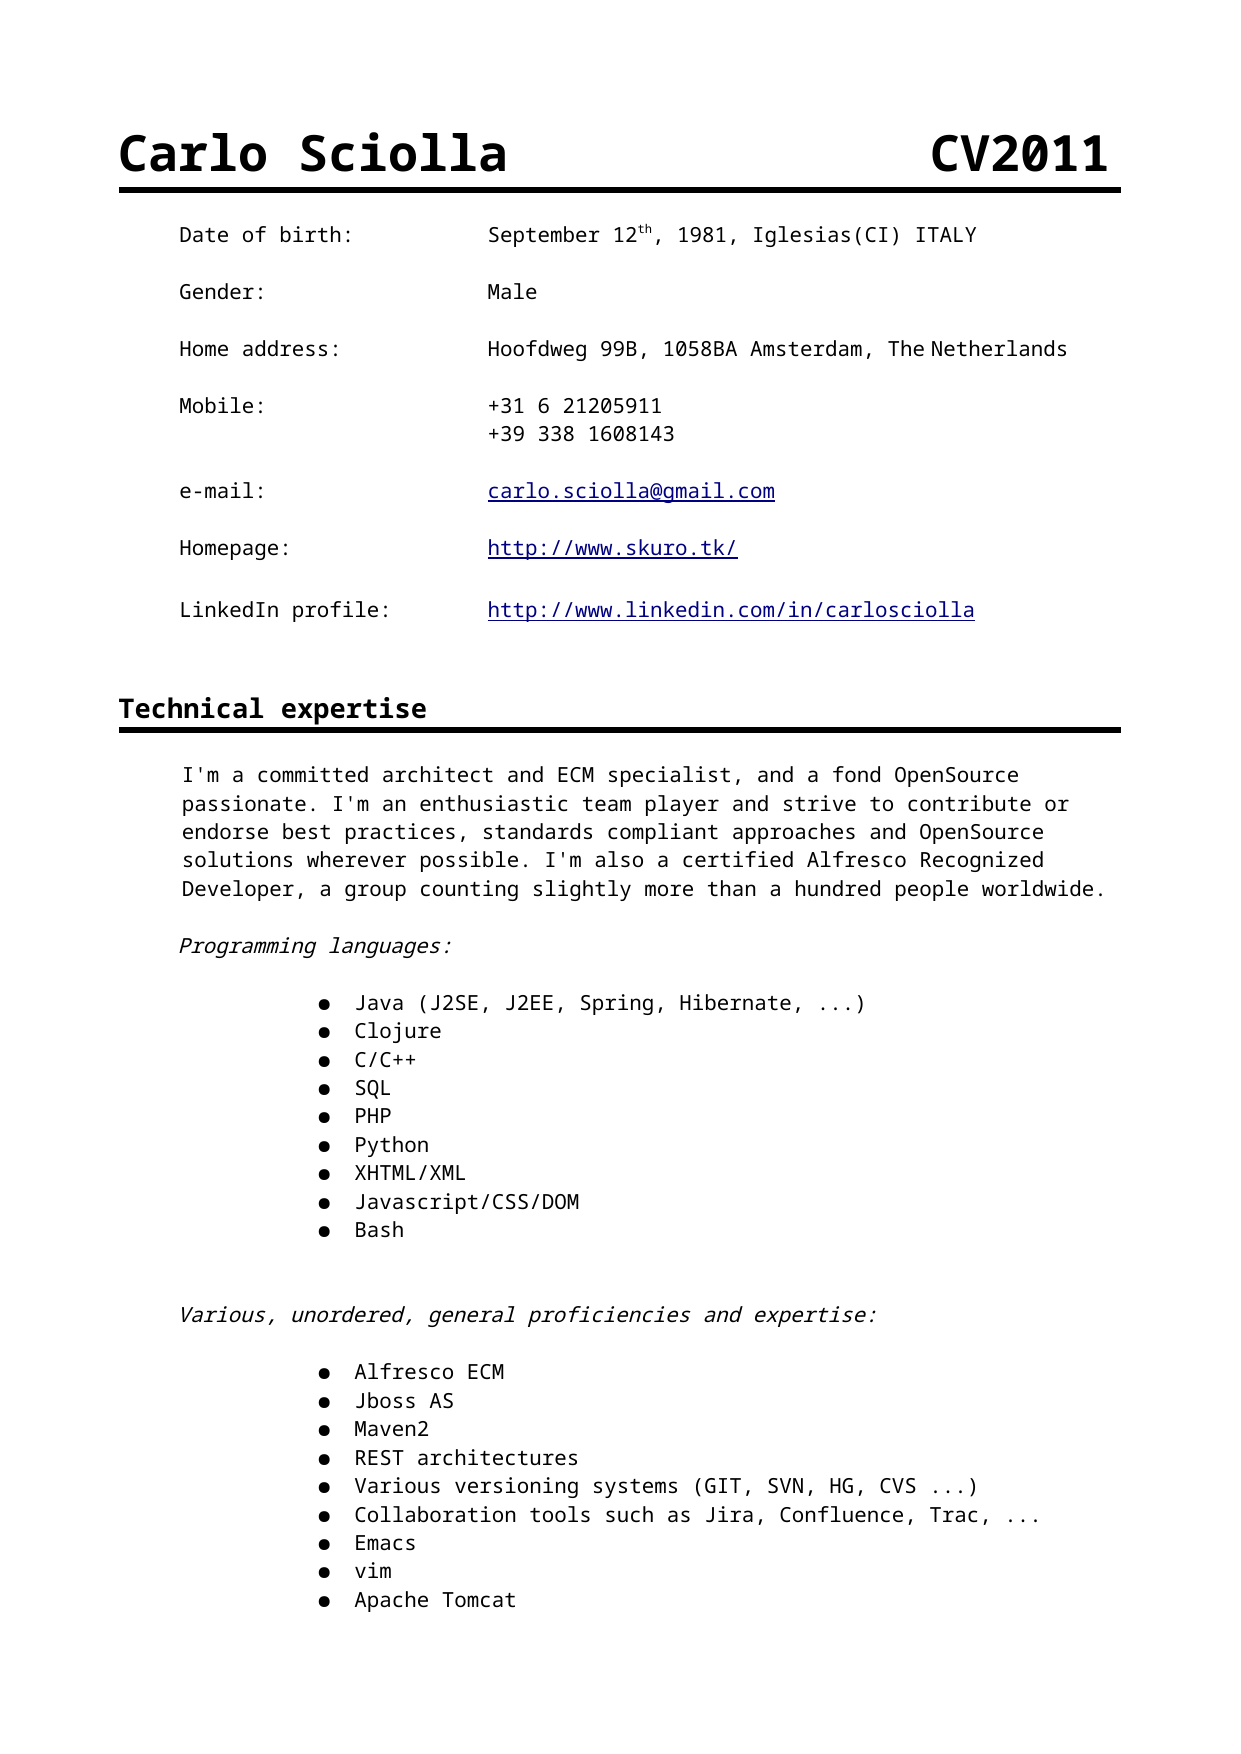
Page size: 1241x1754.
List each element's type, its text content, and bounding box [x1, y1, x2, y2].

list Apache Tomcat [317, 1585, 1122, 1613]
text Various, unordered, general proficiencies and expertise: [118, 1301, 1122, 1329]
text I'm a committed architect and ECM specialist, and a fond OpenSource passionate. I'm an enthusiastic team player and strive to contribute or endorse best practices, standards compliant approaches and OpenSource solutions wherever possible. I'm also a certified Alfresco Recognized Developer, a group counting slightly more than a hundred people worldwide. [182, 760, 1122, 902]
text e-mail: carlo.sciolla@gmail.com [118, 476, 1122, 505]
list Jboss AS [317, 1386, 1122, 1414]
text Programming languages: [118, 931, 1122, 959]
list Collaboration tools such as Jira, Confluence, Trac, ... [317, 1500, 1122, 1528]
list C/C++ [317, 1045, 1122, 1073]
list XHTML/XML [317, 1158, 1122, 1187]
text Home address: Hoofdweg 99B, 1058BA Amsterdam, The Netherlands [118, 334, 1122, 362]
text Technical expertise [118, 689, 1122, 726]
list Java (J2SE, J2EE, Spring, Hibernate, ...) [317, 988, 1122, 1016]
text +39 338 1608143 [118, 419, 1122, 448]
list Various versioning systems (GIT, SVN, HG, CVS ...) [317, 1471, 1122, 1500]
list Python [317, 1130, 1122, 1158]
text LinkedIn profile: http://www.linkedin.com/in/carlosciolla [118, 596, 1122, 624]
list SQL [317, 1073, 1122, 1102]
text Homepage: http://www.skuro.tk/ [118, 533, 1122, 562]
list REST architectures [317, 1443, 1122, 1471]
list Alfresco ECM [317, 1357, 1122, 1386]
text Date of birth: September 12th, 1981, Iglesias(CI) ITALY [118, 220, 1122, 249]
list Maven2 [317, 1414, 1122, 1443]
list PHP [317, 1102, 1122, 1130]
list Clojure [317, 1016, 1122, 1045]
list Emacs [317, 1528, 1122, 1557]
text Gender: Male [118, 277, 1122, 306]
list vim [317, 1557, 1122, 1585]
text Mobile: +31 6 21205911 [118, 391, 1122, 419]
text Carlo Sciolla CV2011 [118, 118, 1122, 186]
list Javascript/CSS/DOM [317, 1187, 1122, 1215]
list Bash [317, 1215, 1122, 1244]
